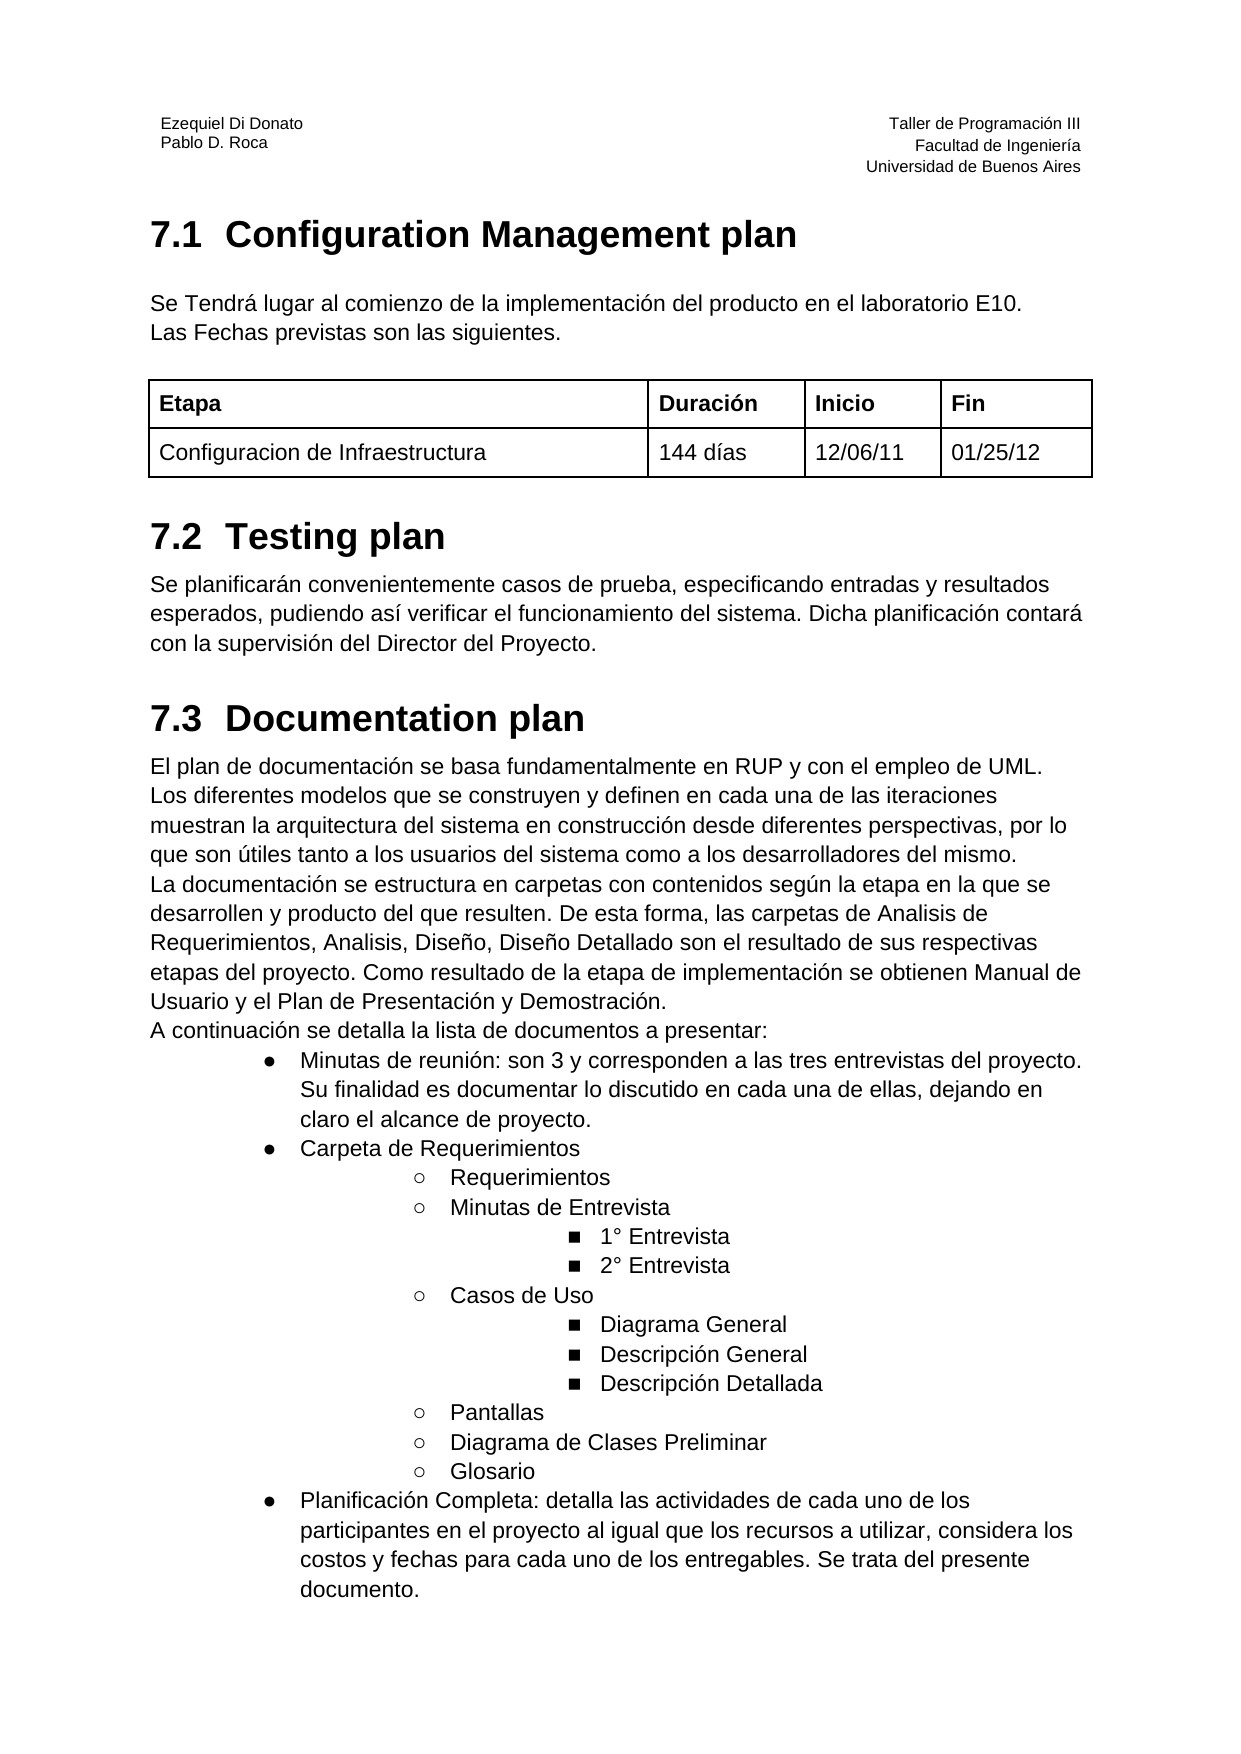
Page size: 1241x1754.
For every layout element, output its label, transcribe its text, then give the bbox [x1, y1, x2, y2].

table_header Duración [649, 381, 804, 427]
list Minutas de reunión: son 3 y corresponden a las tres entrevistas del proyecto. Su finalidad es documentar lo discutido en cada una de ellas, dejando en claro el alcance de proyecto. [262, 1048, 1090, 1132]
table_header Etapa [150, 381, 647, 427]
list Descripción General [375, 1341, 1090, 1367]
table_header Inicio [806, 381, 940, 427]
subtitle 7.3 Documentation plan [150, 697, 1090, 739]
list Diagrama de Clases Preliminar [412, 1429, 1090, 1455]
list 1° Entrevista [375, 1224, 1090, 1249]
text La documentación se estructura en carpetas con contenidos según la etapa en la que se desarrollen y producto del que resulten. De esta forma, las carpetas de Analisis de Requerimientos, Analisis, Diseño, Diseño Detallado son el resultado de sus respectivas etapas del proyecto. Como resultado de la etapa de implementación se obtienen Manual de Usuario y el Plan de Presentación y Demostración. [150, 871, 1090, 1014]
list Casos de Uso [412, 1283, 1090, 1308]
text Se planificarán convenientemente casos de prueba, especificando entradas y resultados esperados, pudiendo así verificar el funcionamiento del sistema. Dicha planificación contará con la supervisión del Director del Proyecto. [150, 572, 1090, 656]
subtitle Se Tendrá lugar al comienzo de la implementación del producto en el laboratorio E10. [150, 291, 1090, 316]
subtitle Las Fechas previstas son las siguientes. [150, 320, 1090, 346]
table_cell 01/25/12 [942, 429, 1091, 476]
subtitle 7.1 Configuration Management plan [150, 213, 1090, 255]
text El plan de documentación se basa fundamentalmente en RUP y con el empleo de UML. [150, 754, 1090, 779]
table_cell 12/06/11 [806, 429, 940, 476]
text A continuación se detalla la lista de documentos a presentar: [150, 1018, 1090, 1044]
list Requerimientos [412, 1165, 1090, 1191]
list Pantallas [412, 1400, 1090, 1426]
list Planificación Completa: detalla las actividades de cada uno de los participantes en el proyecto al igual que los recursos a utilizar, considera los costos y fechas para cada uno de los entregables. Se trata del presente documento. [262, 1488, 1090, 1602]
list Diagrama General [375, 1312, 1090, 1338]
list Glosario [412, 1459, 1090, 1484]
table_cell 144 días [649, 429, 804, 476]
list 2° Entrevista [375, 1253, 1090, 1279]
text Los diferentes modelos que se construyen y definen en cada una de las iteraciones muestran la arquitectura del sistema en construcción desde diferentes perspectivas, por lo que son útiles tanto a los usuarios del sistema como a los desarrolladores del mismo. [150, 783, 1090, 868]
table_cell Configuracion de Infraestructura [150, 429, 647, 476]
table_header Fin [942, 381, 1091, 427]
list Carpeta de Requerimientos [262, 1136, 1090, 1161]
subtitle 7.2 Testing plan [150, 515, 1090, 557]
list Descripción Detallada [375, 1371, 1090, 1396]
list Minutas de Entrevista [412, 1194, 1090, 1220]
